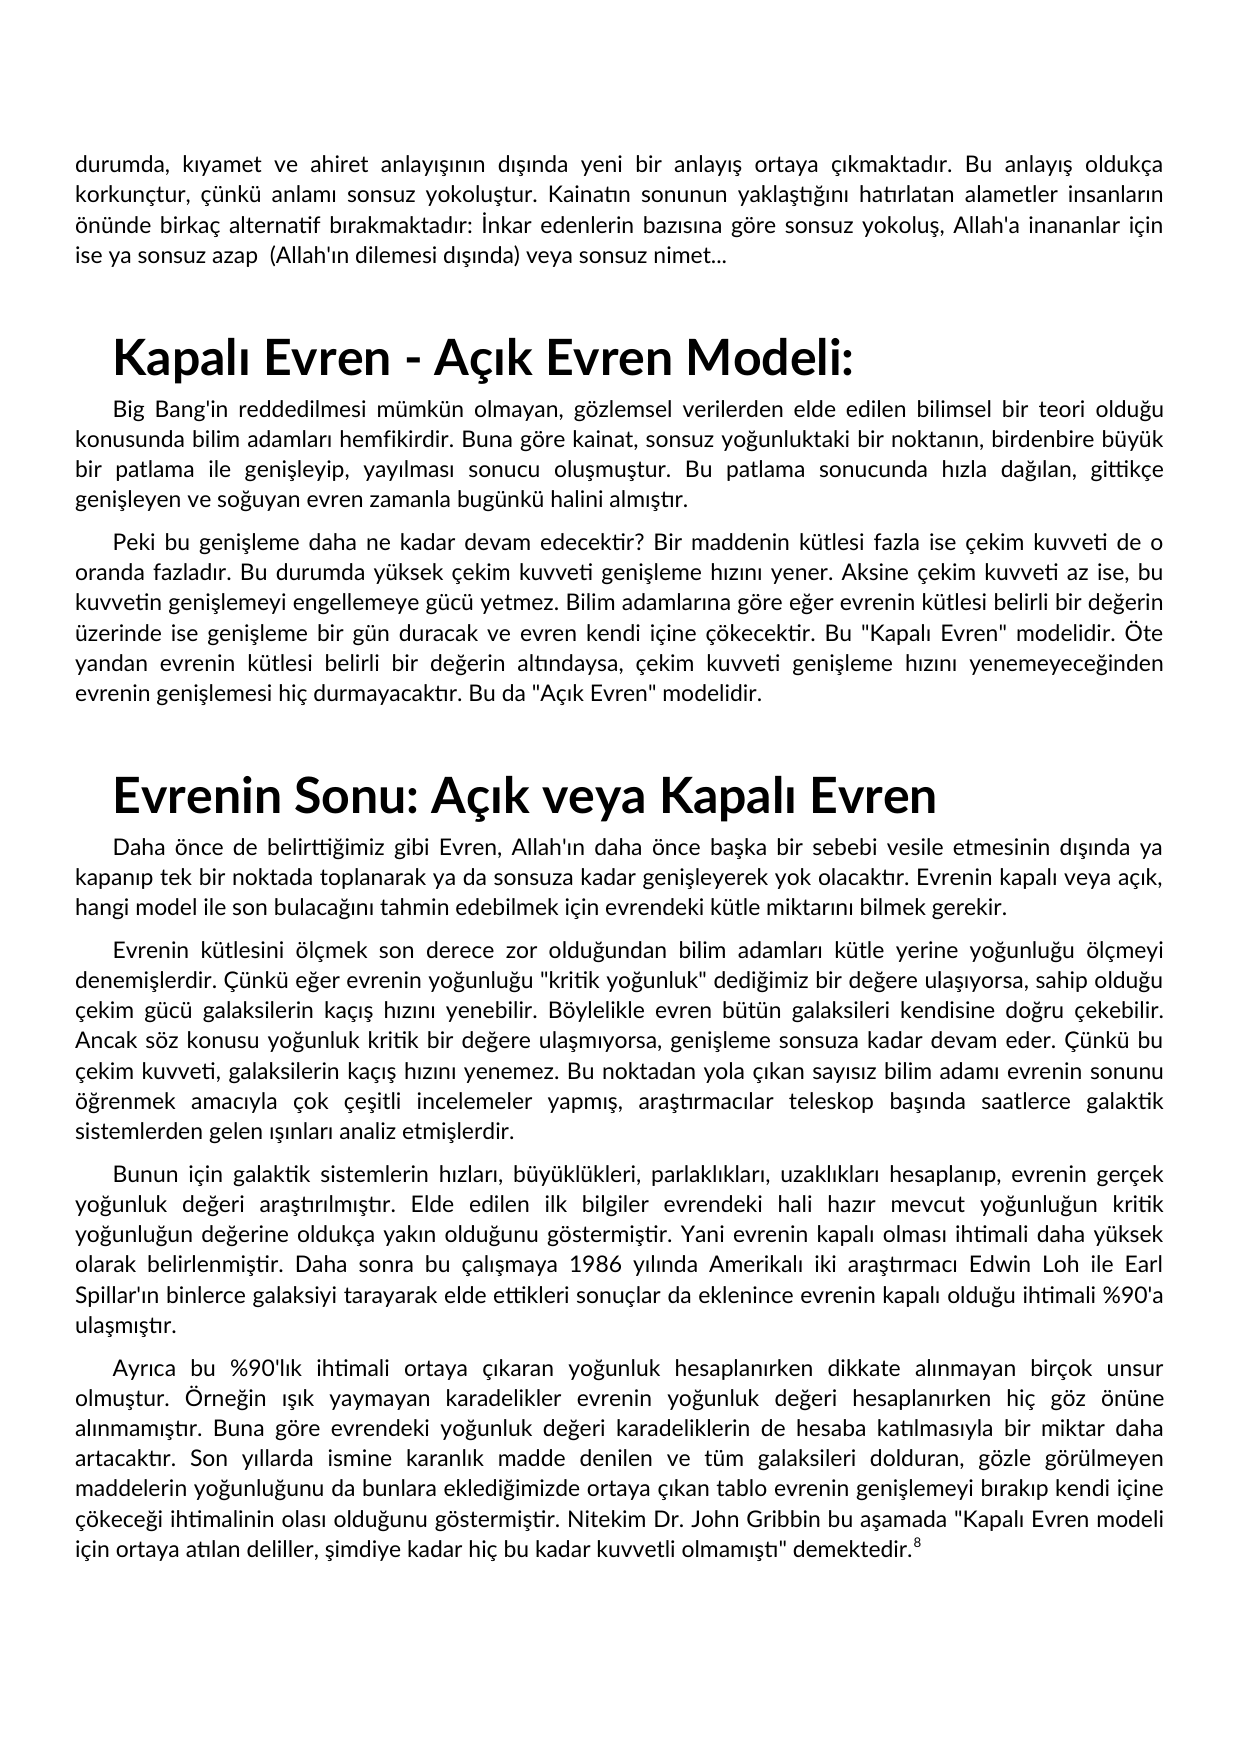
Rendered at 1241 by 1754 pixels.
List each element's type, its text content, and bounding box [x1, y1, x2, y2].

text Evrenin kütlesini ölçmek son derece zor olduğundan bilim adamları kütle yerine yoğunluğu ölçmeyi denemişlerdir. Çünkü eğer evrenin yoğunluğu "kritik yoğunluk" dediğimiz bir değere ulaşıyorsa, sahip olduğu çekim gücü galaksilerin kaçış hızını yenebilir. Böylelikle evren bütün galaksileri kendisine doğru çekebilir. Ancak söz konusu yoğunluk kritik bir değere ulaşmıyorsa, genişleme sonsuza kadar devam eder. Çünkü bu çekim kuvveti, galaksilerin kaçış hızını yenemez. Bu noktadan yola çıkan sayısız bilim adamı evrenin sonunu öğrenmek amacıyla çok çeşitli incelemeler yapmış, araştırmacılar teleskop başında saatlerce galaktik sistemlerden gelen ışınları analiz etmişlerdir. [75, 936, 1165, 1144]
text durumda, kıyamet ve ahiret anlayışının dışında yeni bir anlayış ortaya çıkmaktadır. Bu anlayış oldukça korkunçtur, çünkü anlamı sonsuz yokoluştur. Kainatın sonunun yaklaştığını hatırlatan alametler insanların önünde birkaç alternatif bırakmaktadır: İnkar edenlerin bazısına göre sonsuz yokoluş, Allah'a inananlar için ise ya sonsuz azap (Allah'ın dilemesi dışında) veya sonsuz nimet... [75, 150, 1165, 268]
text Big Bang'in reddedilmesi mümkün olmayan, gözlemsel verilerden elde edilen bilimsel bir teori olduğu konusunda bilim adamları hemfikirdir. Buna göre kainat, sonsuz yoğunluktaki bir noktanın, birdenbire büyük bir patlama ile genişleyip, yayılması sonucu oluşmuştur. Bu patlama sonucunda hızla dağılan, gittikçe genişleyen ve soğuyan evren zamanla bugünkü halini almıştır. [75, 394, 1165, 512]
text Daha önce de belirttiğimiz gibi Evren, Allah'ın daha önce başka bir sebebi vesile etmesinin dışında ya kapanıp tek bir noktada toplanarak ya da sonsuza kadar genişleyerek yok olacaktır. Evrenin kapalı veya açık, hangi model ile son bulacağını tahmin edebilmek için evrendeki kütle miktarını bilmek gerekir. [75, 832, 1165, 920]
text Bunun için galaktik sistemlerin hızları, büyüklükleri, parlaklıkları, uzaklıkları hesaplanıp, evrenin gerçek yoğunluk değeri araştırılmıştır. Elde edilen ilk bilgiler evrendeki hali hazır mevcut yoğunluğun kritik yoğunluğun değerine oldukça yakın olduğunu göstermiştir. Yani evrenin kapalı olması ihtimali daha yüksek olarak belirlenmiştir. Daha sonra bu çalışmaya 1986 yılında Amerikalı iki araştırmacı Edwin Loh ile Earl Spillar'ın binlerce galaksiyi tarayarak elde ettikleri sonuçlar da eklenince evrenin kapalı olduğu ihtimali %90'a ulaşmıştır. [75, 1159, 1165, 1338]
text Ayrıca bu %90'lık ihtimali ortaya çıkaran yoğunluk hesaplanırken dikkate alınmayan birçok unsur olmuştur. Örneğin ışık yaymayan karadelikler evrenin yoğunluk değeri hesaplanırken hiç göz önüne alınmamıştır. Buna göre evrendeki yoğunluk değeri karadeliklerin de hesaba katılmasıyla bir miktar daha artacaktır. Son yıllarda ismine karanlık madde denilen ve tüm galaksileri dolduran, gözle görülmeyen maddelerin yoğunluğunu da bunlara eklediğimizde ortaya çıkan tablo evrenin genişlemeyi bırakıp kendi içine çökeceği ihtimalinin olası olduğunu göstermiştir. Nitekim Dr. John Gribbin bu aşamada "Kapalı Evren modeli için ortaya atılan deliller, şimdiye kadar hiç bu kadar kuvvetli olmamıştı" demektedir.8 [75, 1353, 1165, 1562]
subtitle Evrenin Sonu: Açık veya Kapalı Evren [112, 764, 1165, 824]
text Peki bu genişleme daha ne kadar devam edecektir? Bir maddenin kütlesi fazla ise çekim kuvveti de o oranda fazladır. Bu durumda yüksek çekim kuvveti genişleme hızını yener. Aksine çekim kuvveti az ise, bu kuvvetin genişlemeyi engellemeye gücü yetmez. Bilim adamlarına göre eğer evrenin kütlesi belirli bir değerin üzerinde ise genişleme bir gün duracak ve evren kendi içine çökecektir. Bu "Kapalı Evren" modelidir. Öte yandan evrenin kütlesi belirli bir değerin altındaysa, çekim kuvveti genişleme hızını yenemeyeceğinden evrenin genişlemesi hiç durmayacaktır. Bu da "Açık Evren" modelidir. [75, 528, 1165, 706]
subtitle Kapalı Evren - Açık Evren Modeli: [112, 326, 1165, 386]
